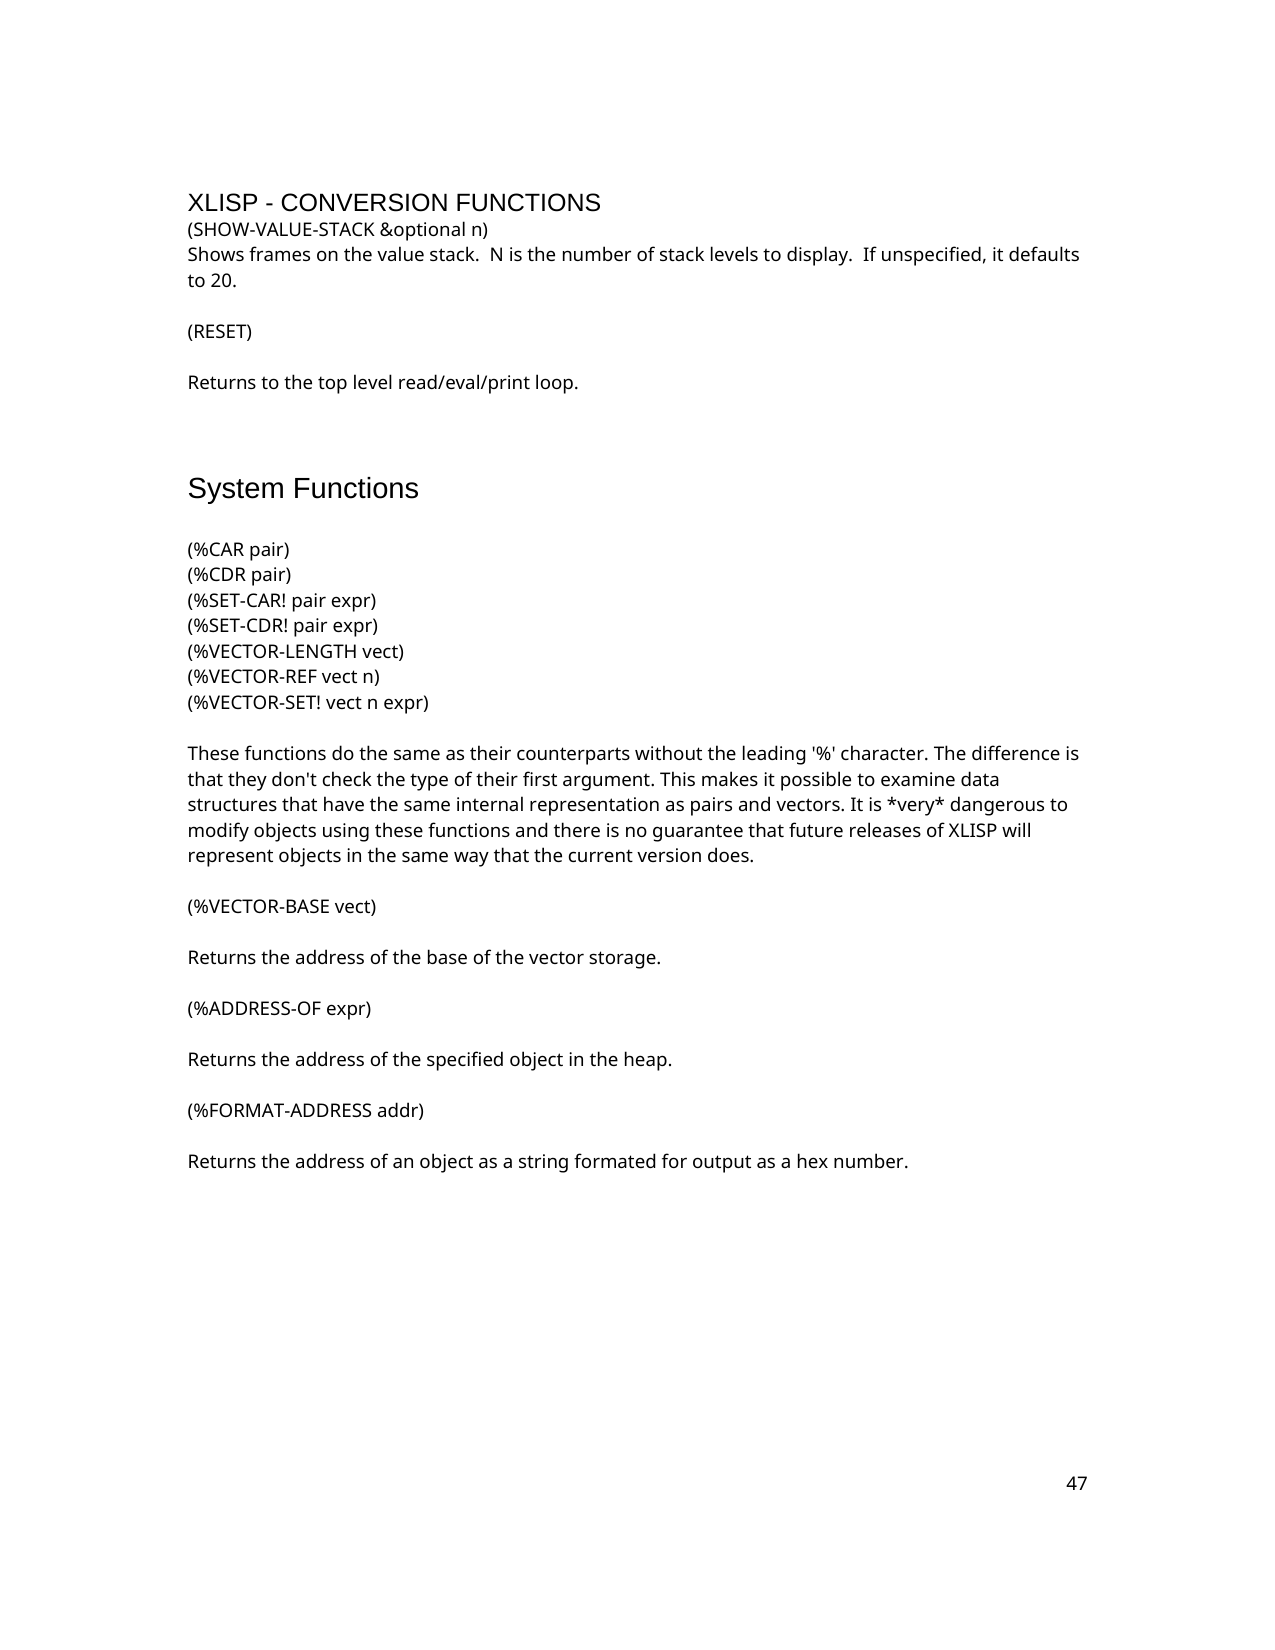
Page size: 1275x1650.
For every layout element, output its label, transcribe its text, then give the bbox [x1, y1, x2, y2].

text These functions do the same as their counterparts without the leading '%' character. The difference is that they don't check the type of their first argument. This makes it possible to examine data structures that have the same internal representation as pairs and vectors. It is *very* dangerous to modify objects using these functions and there is no guarantee that future releases of XLISP will represent objects in the same way that the current version does. [187, 740, 1087, 868]
text (%ADDRESS-OF expr) [187, 996, 1087, 1021]
text (%VECTOR-SET! vect n expr) [187, 689, 1087, 715]
text Returns the address of the specified object in the heap. [187, 1047, 1087, 1072]
text (SHOW-VALUE-STACK &optional n) [187, 216, 1087, 242]
text Returns the address of the base of the vector storage. [187, 944, 1087, 970]
text Returns the address of an object as a string formated for output as a hex number. [187, 1149, 1087, 1174]
text (%VECTOR-REF vect n) [187, 664, 1087, 689]
text (%VECTOR-BASE vect) [187, 893, 1087, 919]
text (RESET) [187, 318, 1087, 344]
subtitle System Functions [187, 471, 1087, 504]
text (%SET-CAR! pair expr) [187, 587, 1087, 613]
text (%CAR pair) [187, 536, 1087, 562]
text Returns to the top level read/eval/print loop. [187, 369, 1087, 395]
text (%VECTOR-LENGTH vect) [187, 638, 1087, 664]
text (%SET-CDR! pair expr) [187, 613, 1087, 638]
text (%CDR pair) [187, 562, 1087, 587]
text Shows frames on the value stack. N is the number of stack levels to display. If unspecified, it defaults to 20. [187, 242, 1087, 293]
text (%FORMAT-ADDRESS addr) [187, 1098, 1087, 1123]
